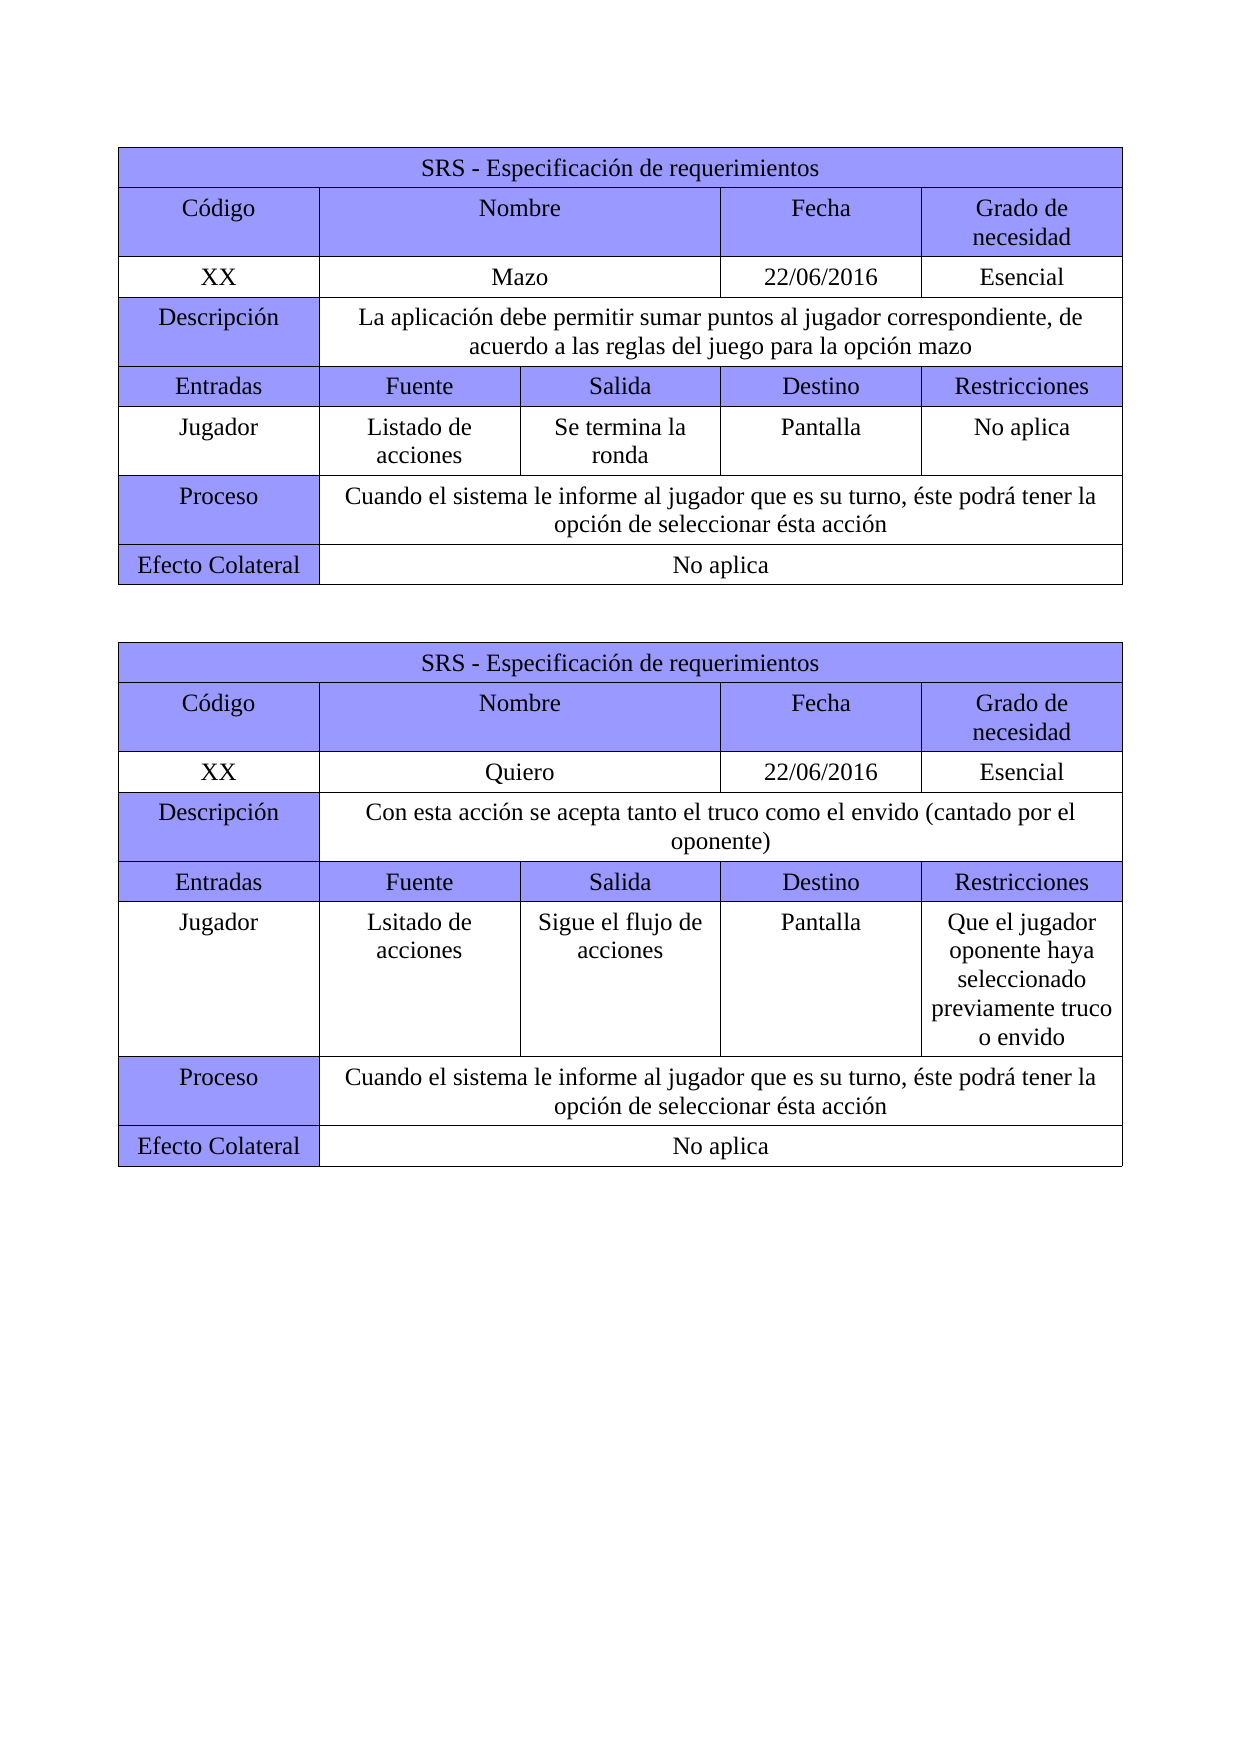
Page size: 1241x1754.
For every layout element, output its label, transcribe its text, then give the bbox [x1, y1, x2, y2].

table_cell Salida [521, 862, 720, 901]
table_cell Pantalla [721, 902, 921, 1056]
table_cell XX [119, 752, 319, 792]
table_cell Grado de necesidad [922, 188, 1122, 256]
table_cell Código [119, 188, 319, 256]
table_cell Con esta acción se acepta tanto el truco como el envido (cantado por el oponente) [320, 793, 1122, 861]
table_cell Fecha [721, 188, 921, 256]
table_cell Destino [721, 367, 921, 406]
table_cell Efecto Colateral [119, 545, 319, 584]
table_cell Proceso [119, 476, 319, 544]
table_cell No aplica [320, 1126, 1122, 1166]
table_cell Se termina la ronda [521, 407, 720, 475]
table_cell Restricciones [922, 862, 1122, 901]
table_cell Restricciones [922, 367, 1122, 406]
table_cell 22/06/2016 [721, 257, 921, 297]
table_cell Esencial [922, 752, 1122, 792]
table_cell Entradas [119, 367, 319, 406]
table_cell Esencial [922, 257, 1122, 297]
table_cell Pantalla [721, 407, 921, 475]
table_cell XX [119, 257, 319, 297]
table_cell Sigue el flujo de acciones [521, 902, 720, 1056]
table_cell Lsitado de acciones [320, 902, 520, 1056]
table_header SRS - Especificación de requerimientos [119, 148, 1122, 187]
table_cell Destino [721, 862, 921, 901]
table_cell Efecto Colateral [119, 1126, 319, 1166]
table_cell Cuando el sistema le informe al jugador que es su turno, éste podrá tener la opción de seleccionar ésta acción [320, 1057, 1122, 1125]
table_header SRS - Especificación de requerimientos [119, 643, 1122, 682]
table_cell Fecha [721, 683, 921, 751]
table_cell Entradas [119, 862, 319, 901]
table_cell Jugador [119, 902, 319, 1056]
table_cell Jugador [119, 407, 319, 475]
table_cell Descripción [119, 793, 319, 861]
table_cell La aplicación debe permitir sumar puntos al jugador correspondiente, de acuerdo a las reglas del juego para la opción mazo [320, 298, 1122, 366]
table_cell 22/06/2016 [721, 752, 921, 792]
table_cell Nombre [320, 188, 720, 256]
table_cell Que el jugador oponente haya seleccionado previamente truco o envido [922, 902, 1122, 1056]
table_cell No aplica [922, 407, 1122, 475]
table_cell Cuando el sistema le informe al jugador que es su turno, éste podrá tener la opción de seleccionar ésta acción [320, 476, 1122, 544]
table_cell Código [119, 683, 319, 751]
table_cell Salida [521, 367, 720, 406]
table_cell Proceso [119, 1057, 319, 1125]
table_cell Listado de acciones [320, 407, 520, 475]
table_cell Grado de necesidad [922, 683, 1122, 751]
table_cell Mazo [320, 257, 720, 297]
table_cell Nombre [320, 683, 720, 751]
table_cell Fuente [320, 862, 520, 901]
table_cell Quiero [320, 752, 720, 792]
table_cell Fuente [320, 367, 520, 406]
table_cell Descripción [119, 298, 319, 366]
table_cell No aplica [320, 545, 1122, 584]
